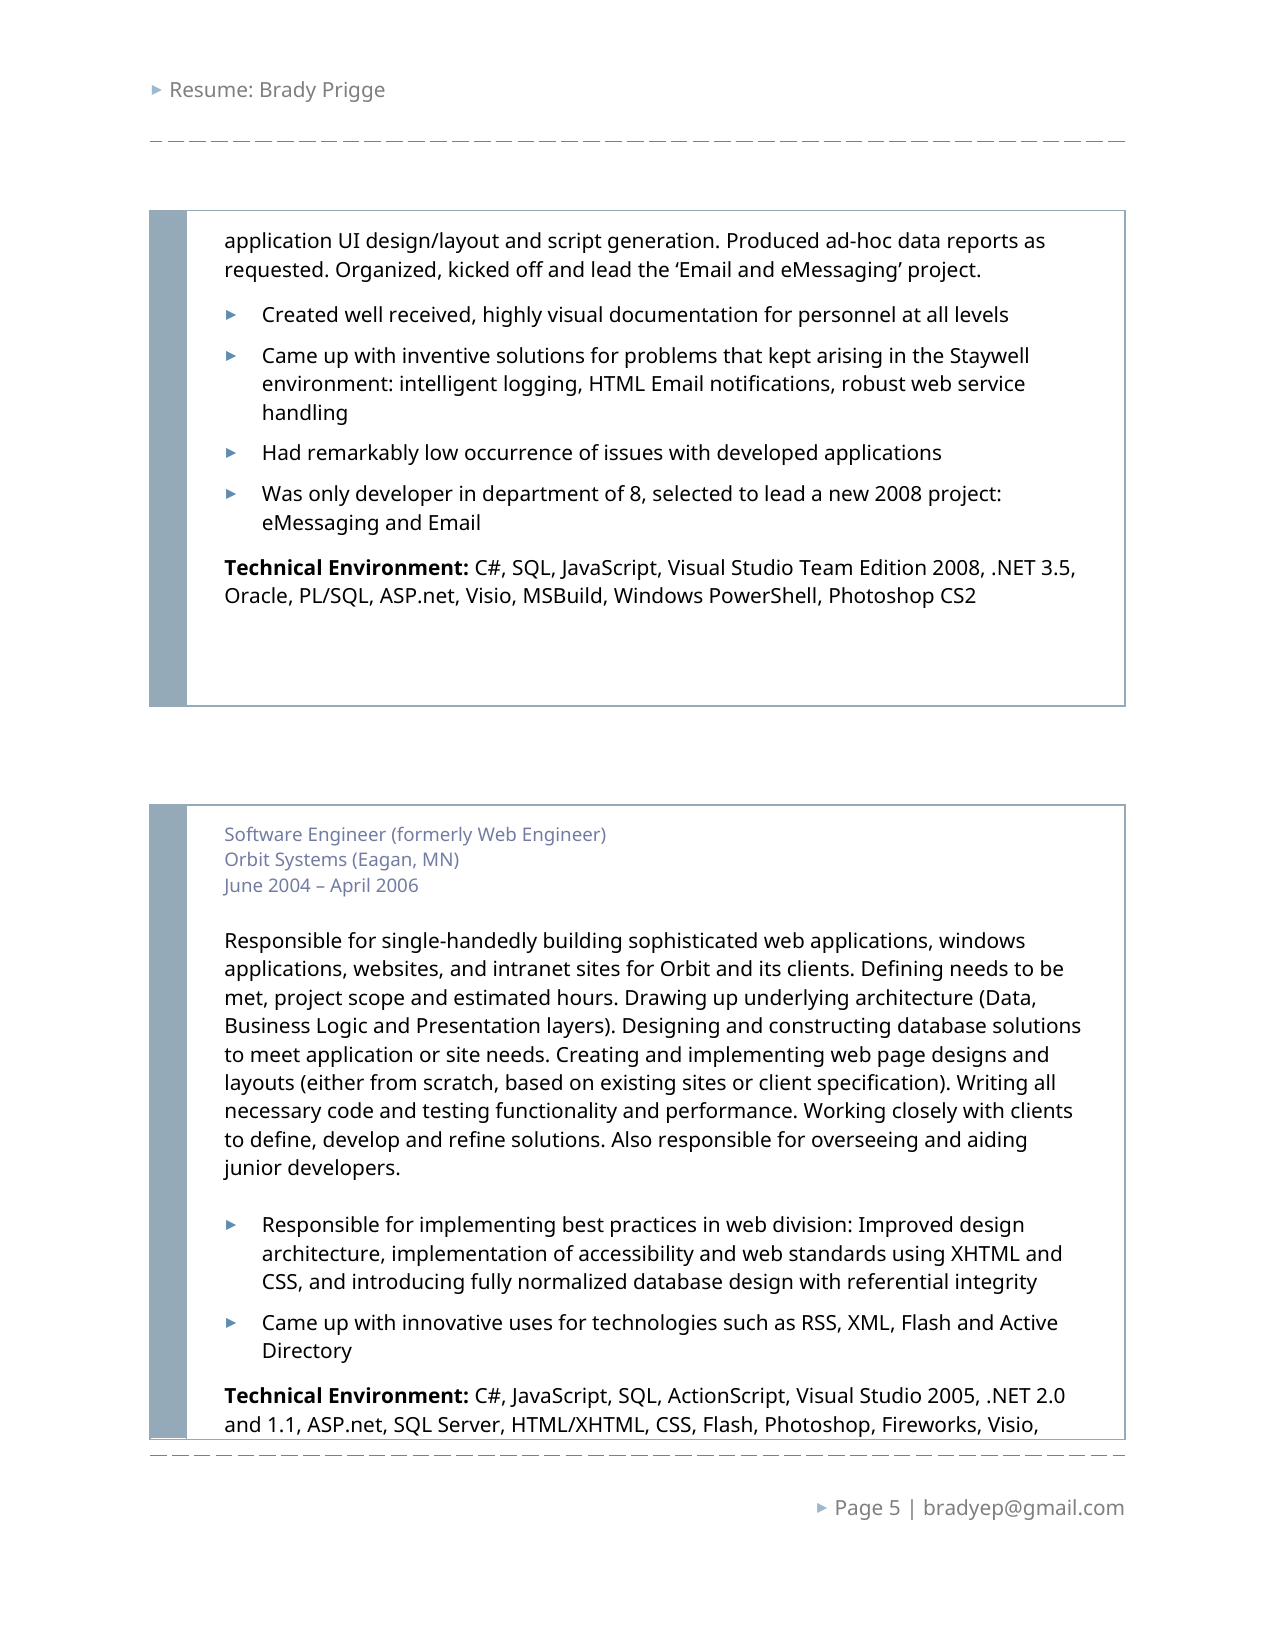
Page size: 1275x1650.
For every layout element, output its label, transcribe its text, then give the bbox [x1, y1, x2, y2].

table_header [151, 806, 186, 1438]
table_header application UI design/layout and script generation. Produced ad-hoc data reports as requested. Organized, kicked off and lead the ‘Email and eMessaging’ project. Created well received, highly visual documentation for personnel at all levels Came up with inventive solutions for problems that kept arising in the Staywell environment: intelligent logging, HTML Email notifications, robust web service handling Had remarkably low occurrence of issues with developed applications Was only developer in department of 8, selected to lead a new 2008 project: eMessaging and Email Technical Environment: C#, SQL, JavaScript, Visual Studio Team Edition 2008, .NET 3.5, Oracle, PL/SQL, ASP.net, Visio, MSBuild, Windows PowerShell, Photoshop CS2 [187, 211, 1124, 705]
table_header [151, 211, 186, 705]
table_header Software Engineer (formerly Web Engineer) Orbit Systems (Eagan, MN) June 2004 – April 2006 Responsible for single-handedly building sophisticated web applications, windows applications, websites, and intranet sites for Orbit and its clients. Defining needs to be met, project scope and estimated hours. Drawing up underlying architecture (Data, Business Logic and Presentation layers). Designing and constructing database solutions to meet application or site needs. Creating and implementing web page designs and layouts (either from scratch, based on existing sites or client specification). Writing all necessary code and testing functionality and performance. Working closely with clients to define, develop and refine solutions. Also responsible for overseeing and aiding junior developers. Responsible for implementing best practices in web division: Improved design architecture, implementation of accessibility and web standards using XHTML and CSS, and introducing fully normalized database design with referential integrity Came up with innovative uses for technologies such as RSS, XML, Flash and Active Directory Technical Environment: C#, JavaScript, SQL, ActionScript, Visual Studio 2005, .NET 2.0 and 1.1, ASP.net, SQL Server, HTML/XHTML, CSS, Flash, Photoshop, Fireworks, Visio, [187, 806, 1124, 1438]
